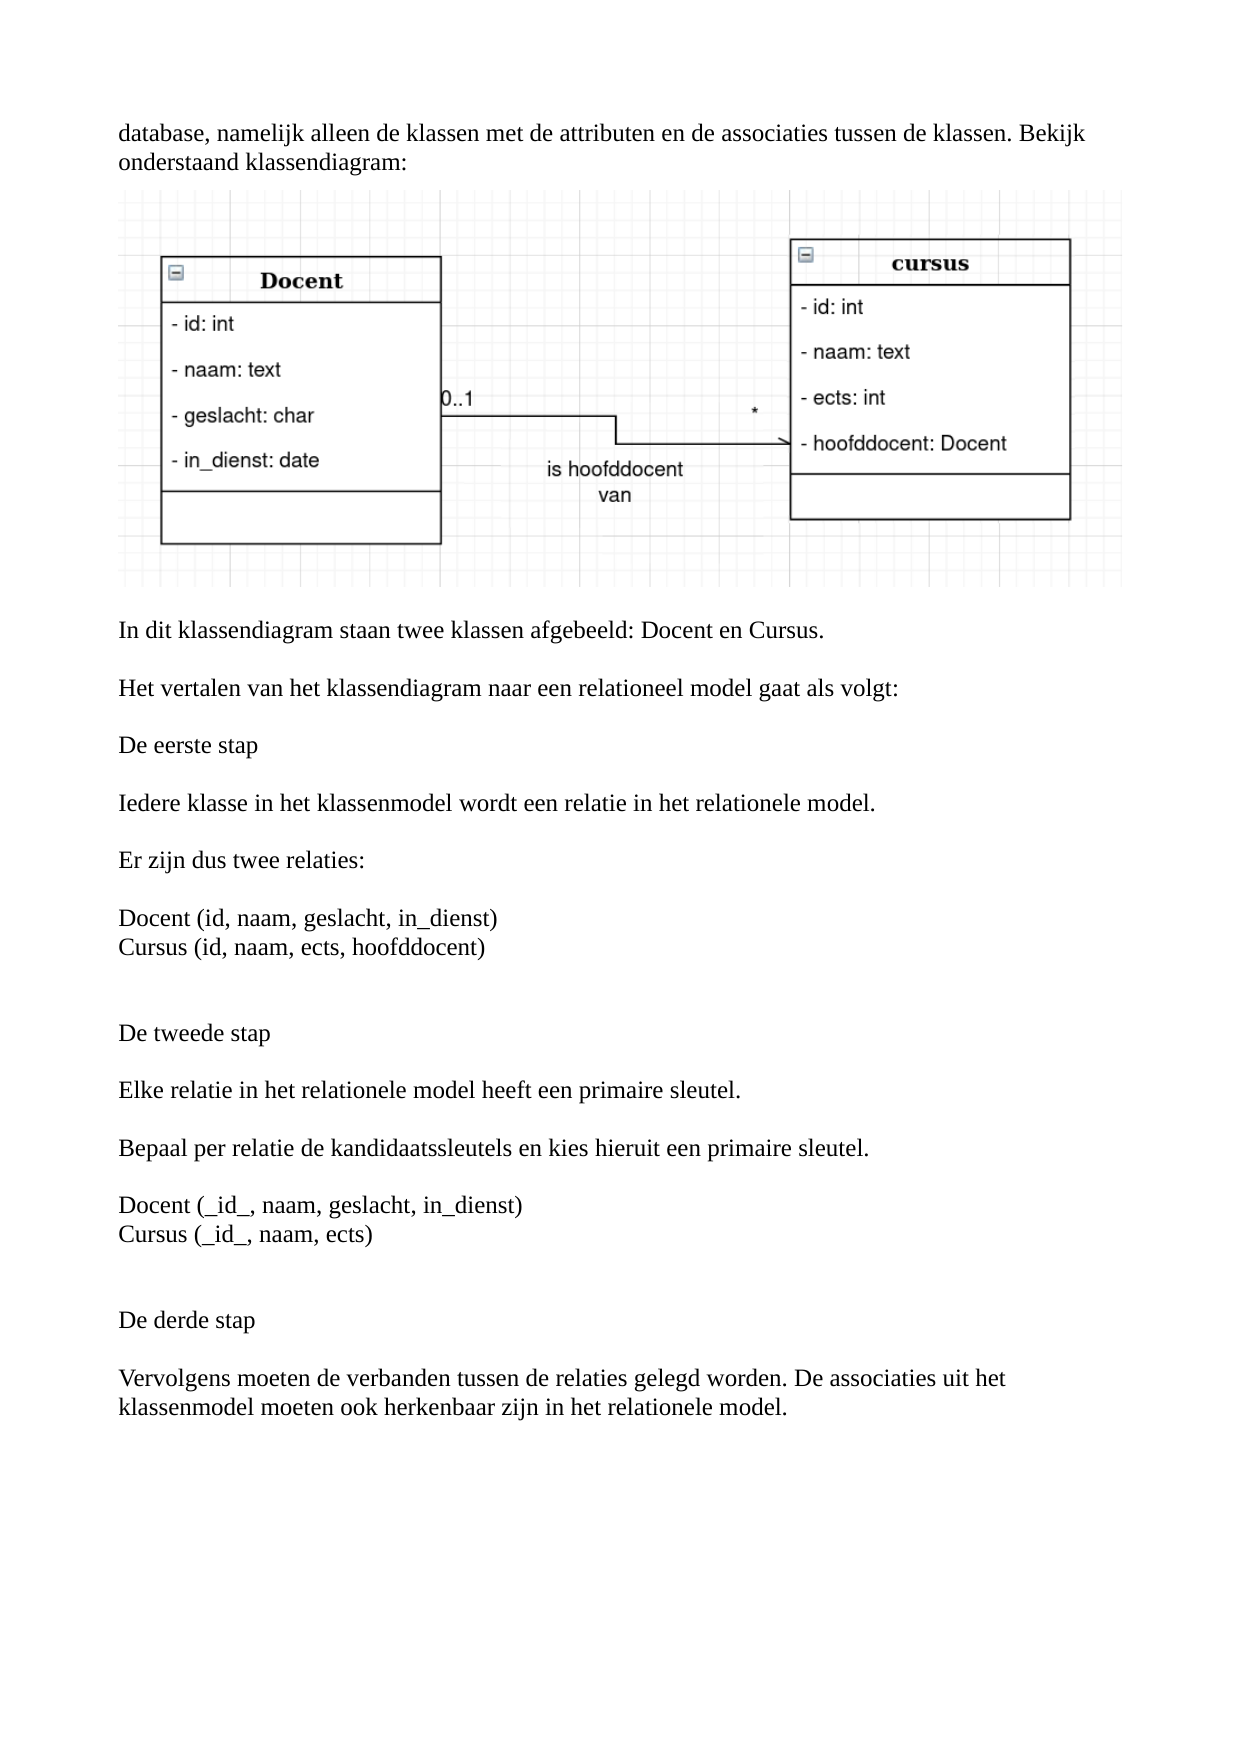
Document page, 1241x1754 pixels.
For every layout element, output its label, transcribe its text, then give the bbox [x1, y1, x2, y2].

text Het vertalen van het klassendiagram naar een relationeel model gaat als volgt: [118, 673, 1122, 702]
text Er zijn dus twee relaties: [118, 845, 1122, 874]
text Bepaal per relatie de kandidaatssleutels en kies hieruit een primaire sleutel. [118, 1133, 1122, 1162]
text De tweede stap [118, 1018, 1122, 1047]
text Cursus (_id_, naam, ects) [118, 1219, 1122, 1248]
picture [118, 190, 1123, 587]
text De eerste stap [118, 730, 1122, 759]
text De derde stap [118, 1305, 1122, 1334]
text Vervolgens moeten de verbanden tussen de relaties gelegd worden. De associaties uit het klassenmodel moeten ook herkenbaar zijn in het relationele model. [118, 1363, 1122, 1420]
text Cursus (id, naam, ects, hoofddocent) [118, 932, 1122, 960]
text Iedere klasse in het klassenmodel wordt een relatie in het relationele model. [118, 788, 1122, 817]
text Docent (id, naam, geslacht, in_dienst) [118, 903, 1122, 932]
text Docent (_id_, naam, geslacht, in_dienst) [118, 1190, 1122, 1219]
text In dit klassendiagram staan twee klassen afgebeeld: Docent en Cursus. [118, 615, 1122, 644]
text database, namelijk alleen de klassen met de attributen en de associaties tussen de klassen. Bekijk onderstaand klassendiagram: [118, 118, 1122, 176]
text Elke relatie in het relationele model heeft een primaire sleutel. [118, 1075, 1122, 1104]
